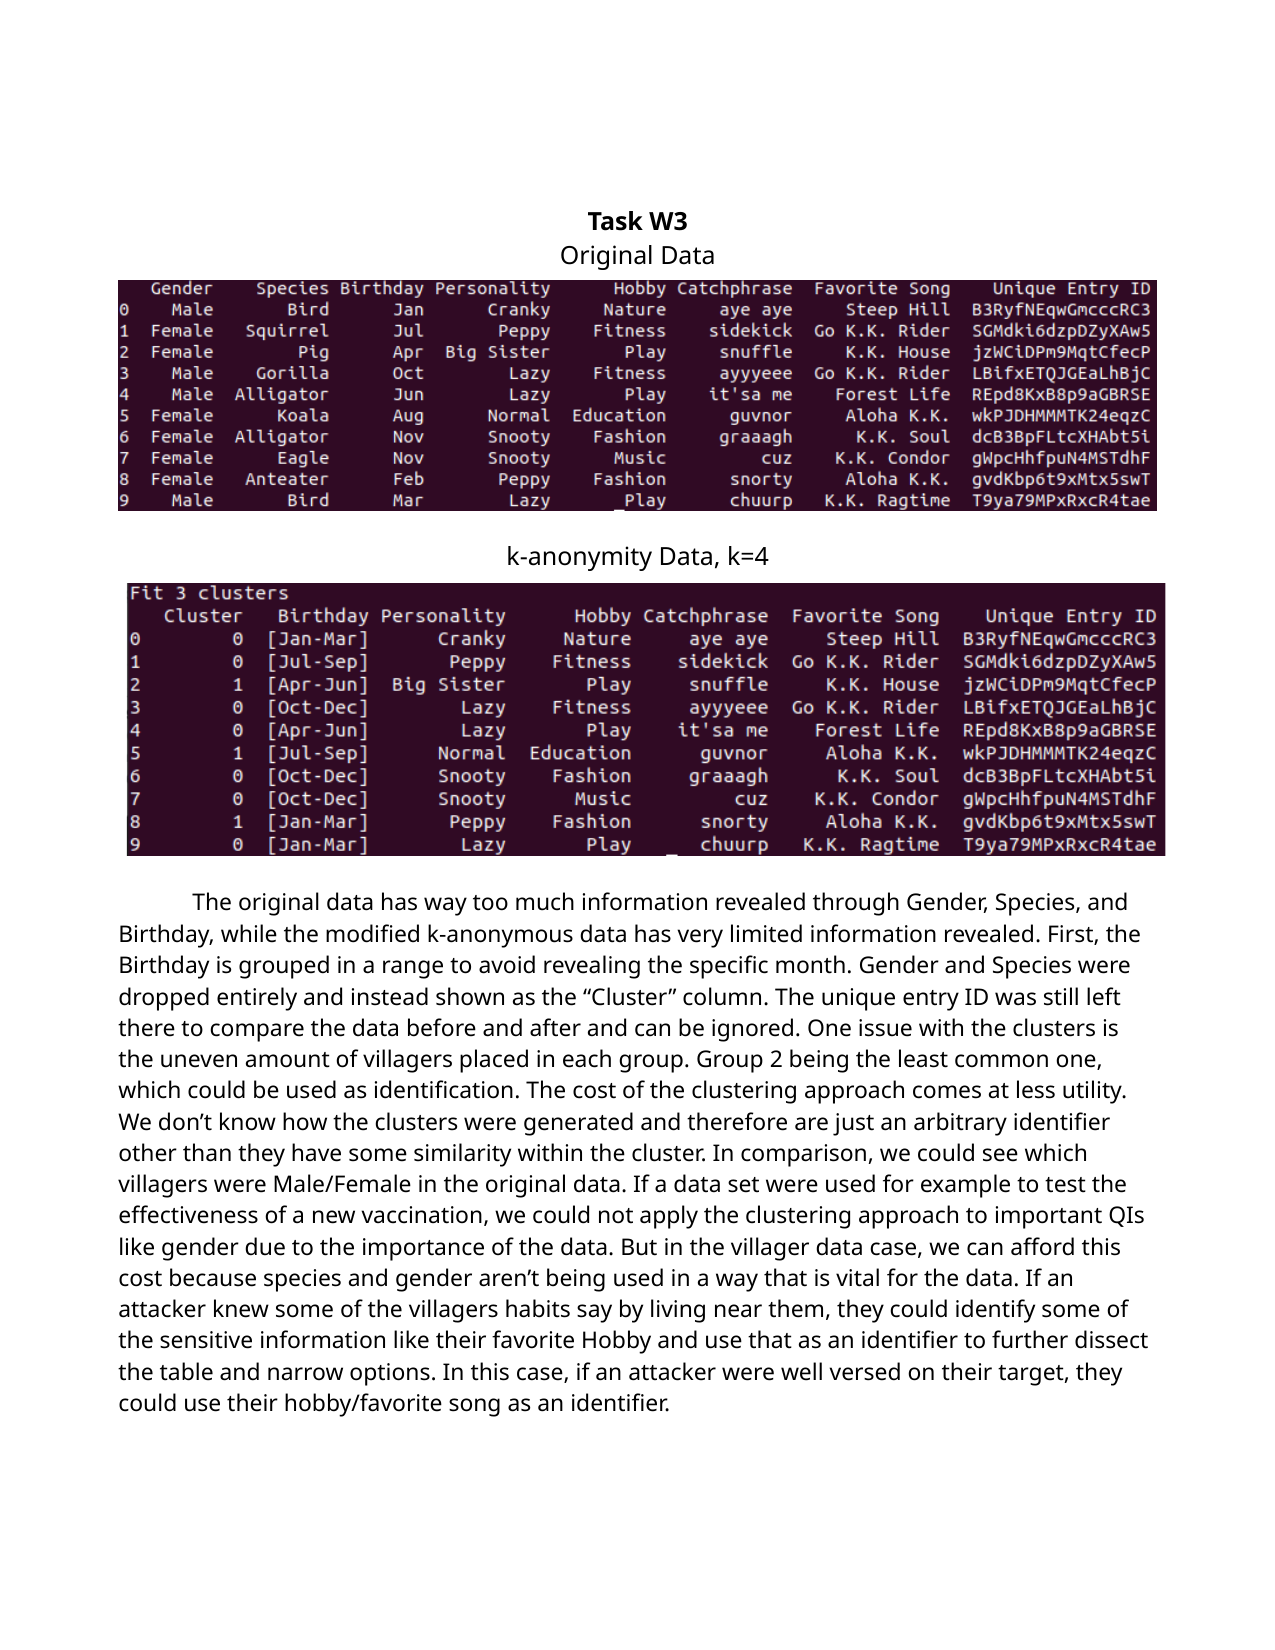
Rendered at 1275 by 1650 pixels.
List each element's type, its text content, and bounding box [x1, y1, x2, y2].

text Task W3 [118, 203, 1157, 237]
text The original data has way too much information revealed through Gender, Species, and Birthday, while the modified k-anonymous data has very limited information revealed. First, the Birthday is grouped in a range to avoid revealing the specific month. Gender and Species were dropped entirely and instead shown as the “Cluster” column. The unique entry ID was still left there to compare the data before and after and can be ignored. One issue with the clusters is the uneven amount of villagers placed in each group. Group 2 being the least common one, which could be used as identification. The cost of the clustering approach comes at less utility. We don’t know how the clusters were generated and therefore are just an arbitrary identifier other than they have some similarity within the cluster. In comparison, we could see which villagers were Male/Female in the original data. If a data set were used for example to test the effectiveness of a new vaccination, we could not apply the clustering approach to important QIs like gender due to the importance of the data. But in the villager data case, we can afford this cost because species and gender aren’t being used in a way that is vital for the data. If an attacker knew some of the villagers habits say by living near them, they could identify some of the sensitive information like their favorite Hobby and use that as an identifier to further dissect the table and narrow options. In this case, if an attacker were well versed on their target, they could use their hobby/favorite song as an identifier. [118, 884, 1157, 1418]
text k-anonymity Data, k=4 [118, 539, 1157, 573]
picture [126, 583, 1166, 856]
picture [118, 280, 1157, 511]
text Original Data [118, 237, 1157, 272]
